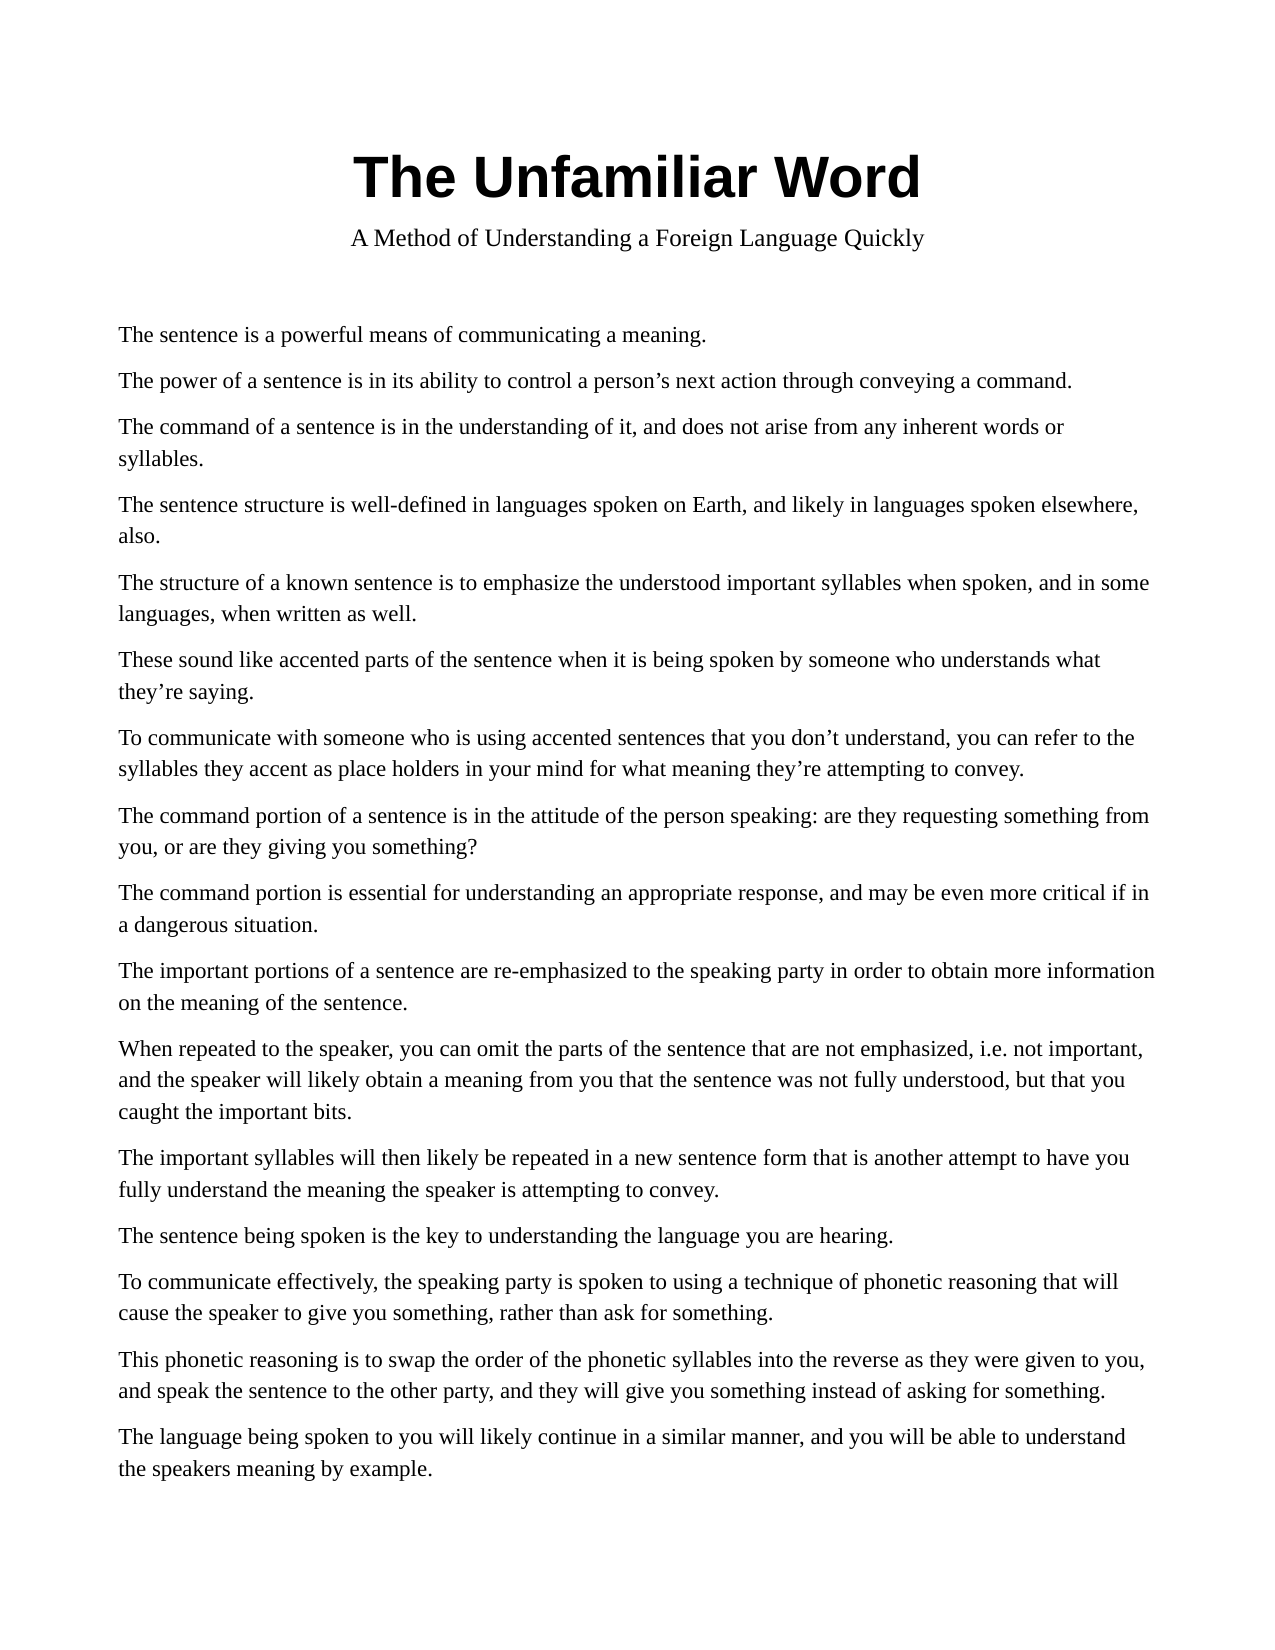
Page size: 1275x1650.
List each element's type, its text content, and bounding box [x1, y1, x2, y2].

title The Unfamiliar Word [118, 143, 1157, 210]
text The structure of a known sentence is to emphasize the understood important syllables when spoken, and in some languages, when written as well. [118, 568, 1157, 626]
text The important syllables will then likely be repeated in a new sentence form that is another attempt to have you fully understand the meaning the speaker is attempting to convey. [118, 1144, 1157, 1202]
text The command portion is essential for understanding an appropriate response, and may be even more critical if in a dangerous situation. [118, 879, 1157, 937]
text This phonetic reasoning is to swap the order of the phonetic syllables into the reverse as they were given to you, and speak the sentence to the other party, and they will give you something instead of asking for something. [118, 1346, 1157, 1403]
text The important portions of a sentence are re-emphasized to the speaking party in order to obtain more information on the meaning of the sentence. [118, 957, 1157, 1015]
text To communicate effectively, the speaking party is spoken to using a technique of phonetic reasoning that will cause the speaker to give you something, rather than ask for something. [118, 1268, 1157, 1326]
text When repeated to the speaker, you can omit the parts of the sentence that are not emphasized, i.e. not important, and the speaker will likely obtain a meaning from you that the sentence was not fully understood, but that you caught the important bits. [118, 1035, 1157, 1124]
text A Method of Understanding a Foreign Language Quickly [118, 223, 1157, 251]
text The language being spoken to you will likely continue in a similar manner, and you will be able to understand the speakers meaning by example. [118, 1423, 1157, 1481]
text These sound like accented parts of the sentence when it is being spoken by someone who understands what they’re saying. [118, 646, 1157, 704]
text The sentence being spoken is the key to understanding the language you are hearing. [118, 1222, 1157, 1248]
text To communicate with someone who is using accented sentences that you don’t understand, you can refer to the syllables they accent as place holders in your mind for what meaning they’re attempting to convey. [118, 724, 1157, 782]
text The command portion of a sentence is in the attitude of the person speaking: are they requesting something from you, or are they giving you something? [118, 802, 1157, 859]
text The sentence structure is well-defined in languages spoken on Earth, and likely in languages spoken elsewhere, also. [118, 491, 1157, 549]
text The sentence is a powerful means of communicating a meaning. [118, 321, 1157, 347]
text The power of a sentence is in its ability to control a person’s next action through conveying a command. [118, 367, 1157, 393]
text The command of a sentence is in the understanding of it, and does not arise from any inherent words or syllables. [118, 413, 1157, 471]
